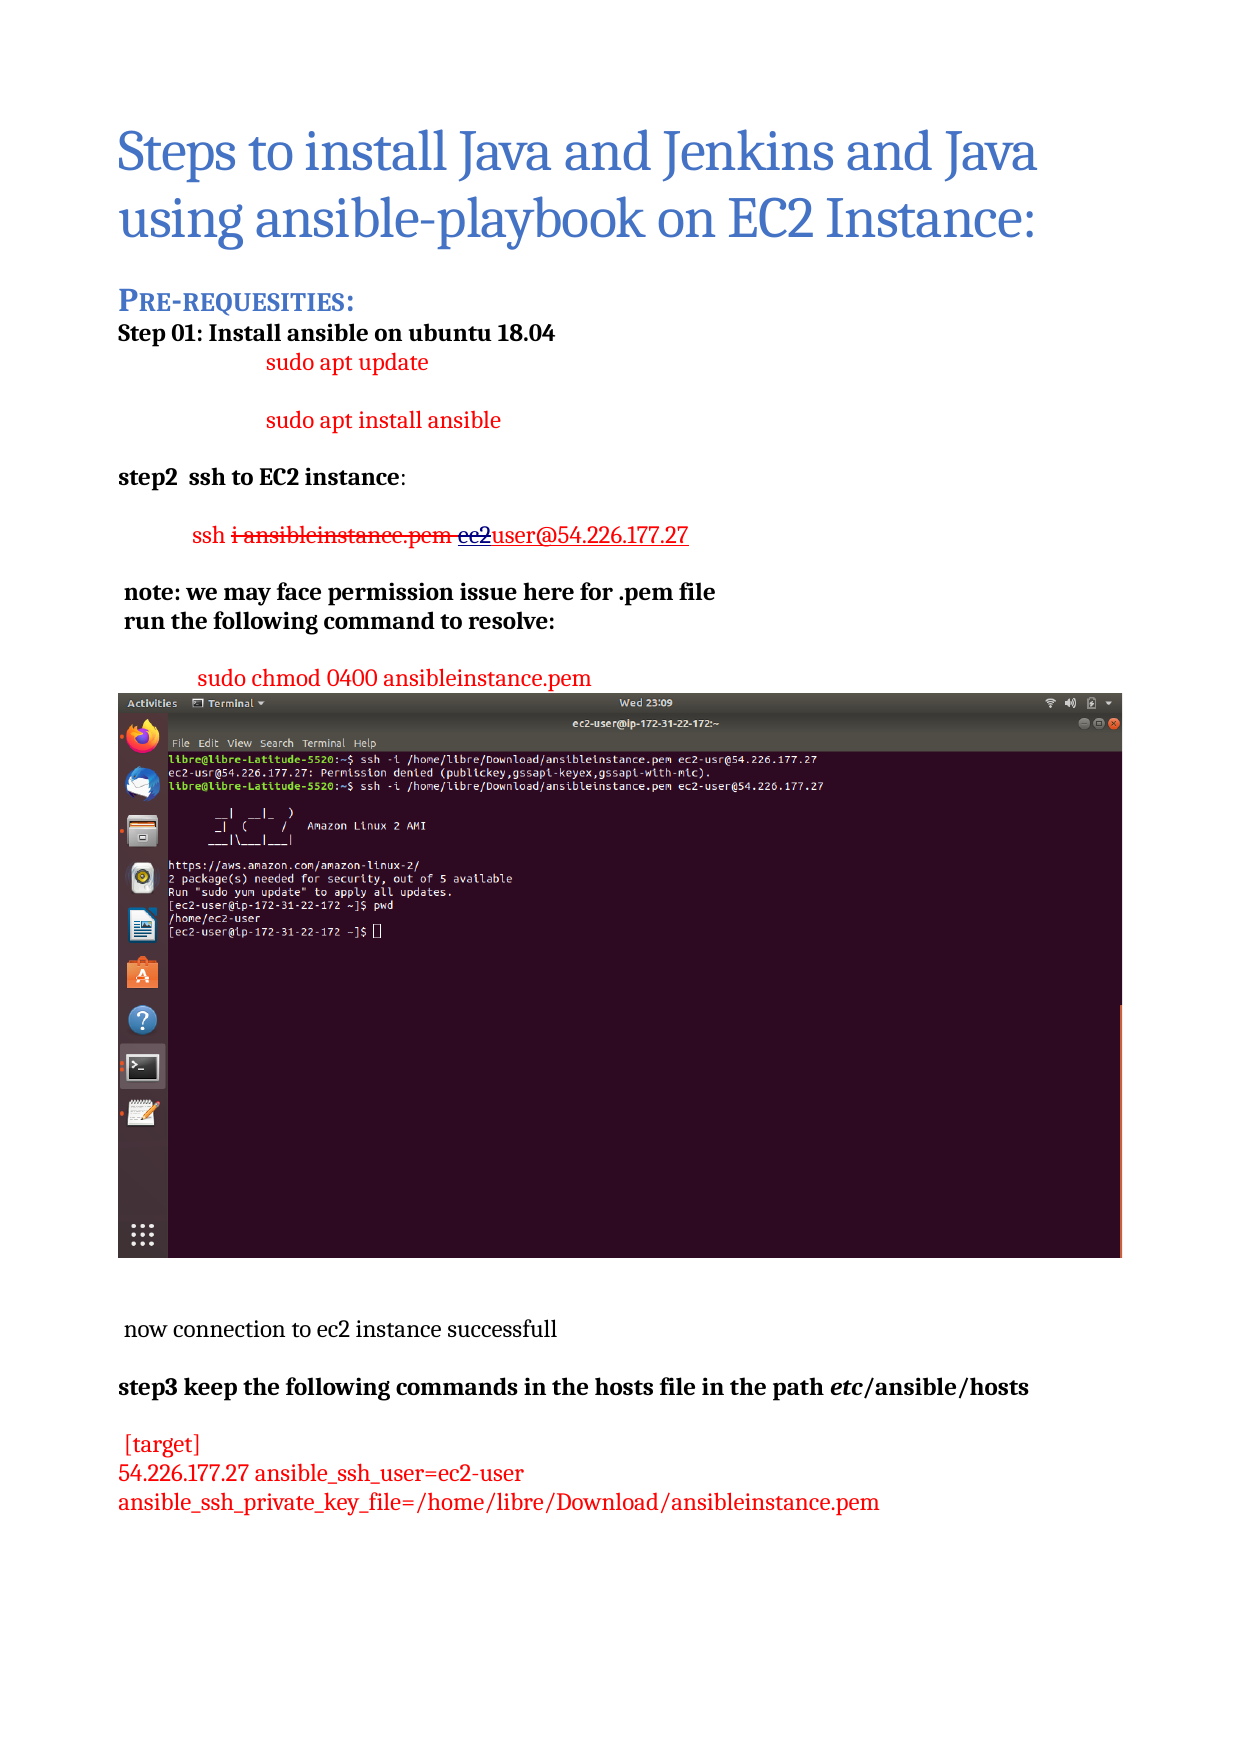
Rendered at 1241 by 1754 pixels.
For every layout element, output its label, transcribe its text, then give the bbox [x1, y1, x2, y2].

text now connection to ec2 instance successfull [118, 1315, 1122, 1344]
text [target] [118, 1430, 1122, 1459]
text sudo apt install ansible [266, 406, 1122, 434]
text sudo apt update [266, 348, 1122, 377]
text Step 01: Install ansible on ubuntu 18.04 [118, 319, 1122, 348]
text note: we may face permission issue here for .pem file [118, 578, 1122, 607]
text Pre-requesities: [118, 281, 1122, 319]
text run the following command to resolve: [118, 607, 1122, 636]
text step2 ssh to EC2 instance: [118, 463, 1122, 492]
text ssh i ansibleinstance.pem ec2user@54.226.177.27 [192, 521, 1122, 549]
text step3 keep the following commands in the hosts file in the path etc/ansible/hosts [118, 1372, 1122, 1401]
text sudo chmod 0400 ansibleinstance.pem [192, 664, 1122, 693]
title Steps to install Java and Jenkins and Java using ansible-playbook on EC2 Instance: [118, 118, 1122, 252]
text 54.226.177.27 ansible_ssh_user=ec2-user ansible_ssh_private_key_file=/home/libre/Download/ansibleinstance.pem [118, 1459, 1122, 1516]
